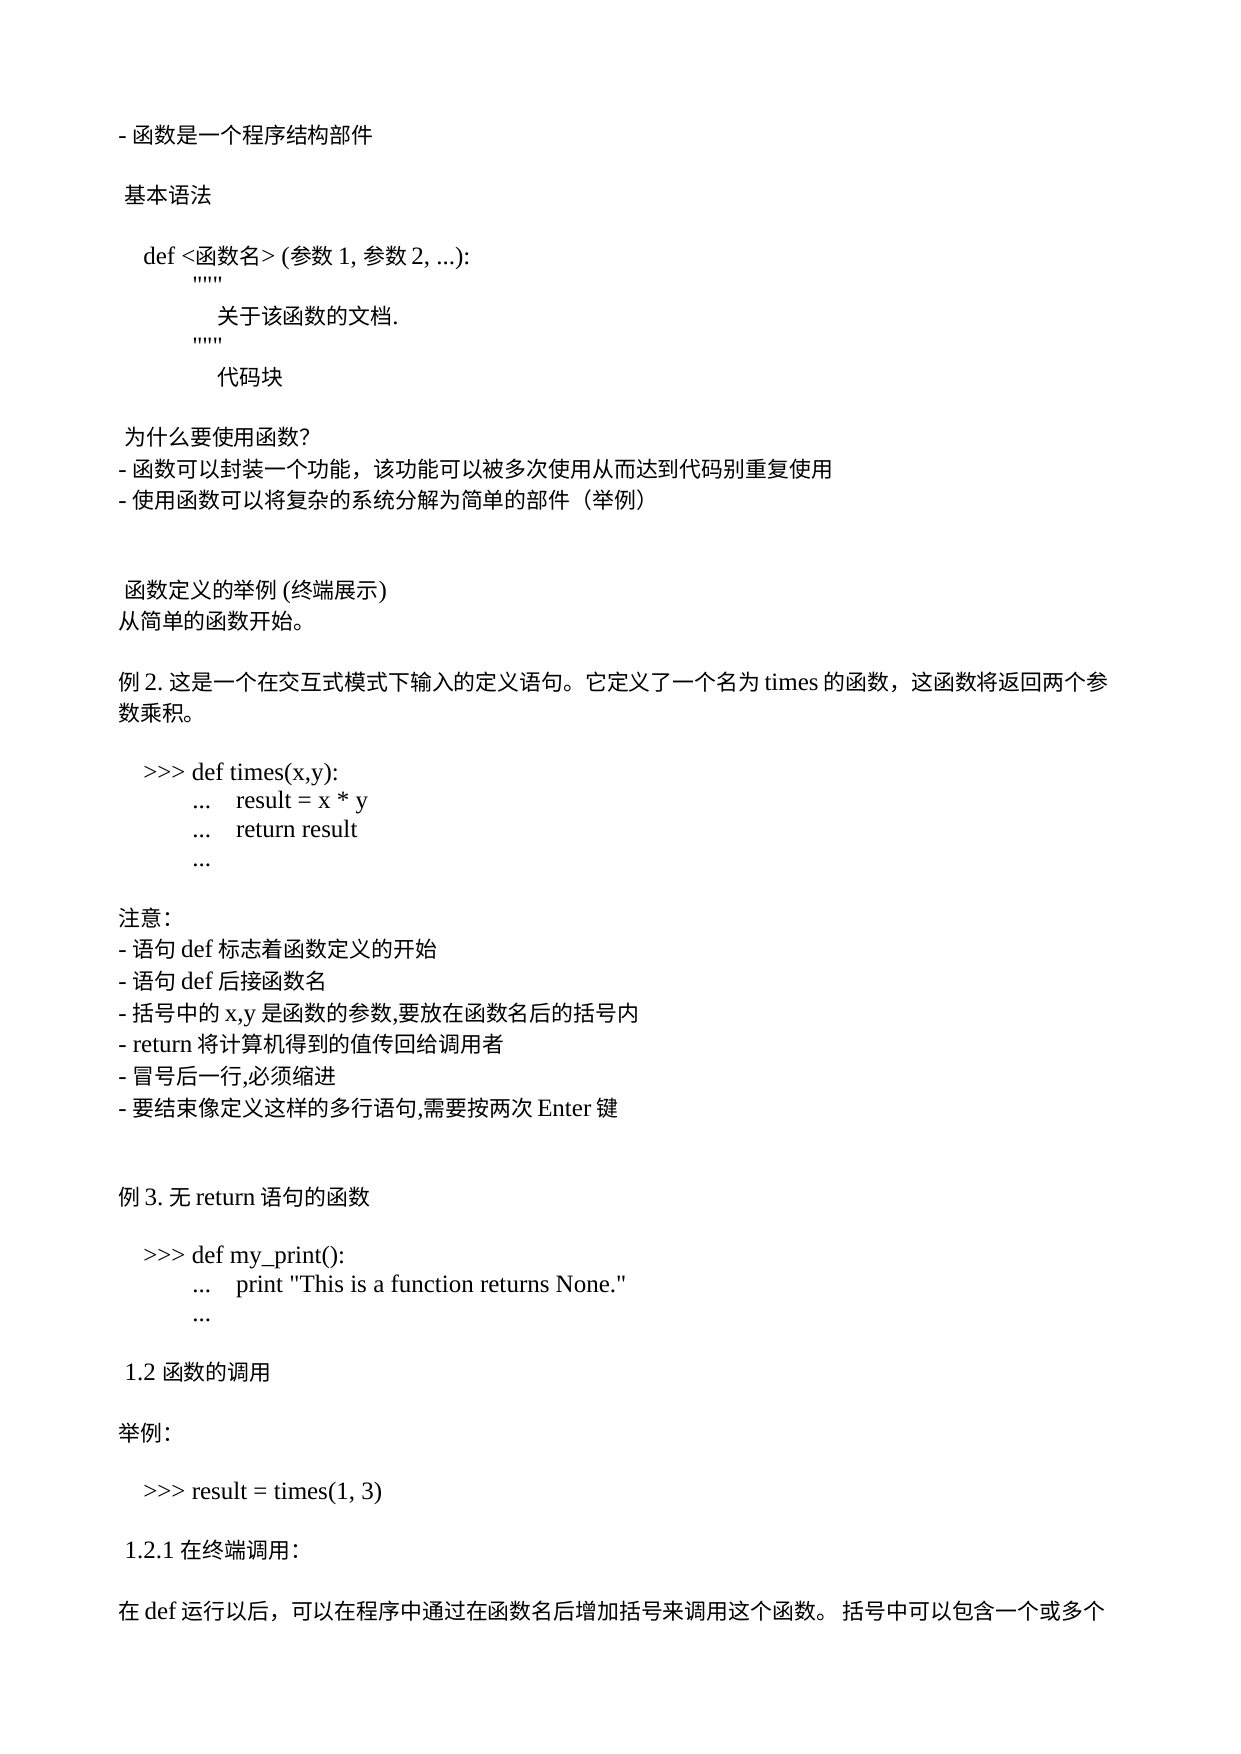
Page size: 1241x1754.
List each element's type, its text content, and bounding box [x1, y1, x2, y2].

text def <函数名> (参数1, 参数2, ...): [118, 239, 1122, 271]
text 关于该函数的文档. [118, 299, 1122, 331]
text """ [118, 331, 1122, 360]
text 例2. 这是一个在交互式模式下输入的定义语句。它定义了一个名为times的函数，这函数将返回两个参数乘积。 [118, 665, 1122, 728]
text 基本语法 [118, 178, 1122, 210]
text 函数定义的举例 (终端展示) [118, 573, 1122, 604]
text """ [118, 271, 1122, 299]
text >>> result = times(1, 3) [118, 1476, 1122, 1505]
text 1.2 函数的调用 [118, 1355, 1122, 1387]
text - return将计算机得到的值传回给调用者 [118, 1027, 1122, 1059]
text 举例： [118, 1416, 1122, 1447]
text 例3. 无return语句的函数 [118, 1180, 1122, 1211]
text - 函数是一个程序结构部件 [118, 118, 1122, 150]
text 从简单的函数开始。 [118, 604, 1122, 636]
text 1.2.1 在终端调用： [118, 1533, 1122, 1565]
text ... print "This is a function returns None." [118, 1269, 1122, 1298]
text ... return result [118, 814, 1122, 843]
text - 括号中的x,y是函数的参数,要放在函数名后的括号内 [118, 996, 1122, 1027]
text 代码块 [118, 360, 1122, 391]
text - 使用函数可以将复杂的系统分解为简单的部件（举例） [118, 483, 1122, 515]
text 在def运行以后，可以在程序中通过在函数名后增加括号来调用这个函数。 括号中可以包含一个或多个 [118, 1594, 1122, 1626]
text 为什么要使用函数？ [118, 420, 1122, 452]
text - 冒号后一行,必须缩进 [118, 1059, 1122, 1091]
text - 语句def后接函数名 [118, 964, 1122, 996]
text - 要结束像定义这样的多行语句,需要按两次Enter键 [118, 1091, 1122, 1122]
text ... [118, 843, 1122, 872]
text >>> def my_print(): [118, 1240, 1122, 1269]
text >>> def times(x,y): [118, 757, 1122, 786]
text 注意： [118, 901, 1122, 932]
text ... result = x * y [118, 786, 1122, 814]
text - 语句def标志着函数定义的开始 [118, 932, 1122, 964]
text ... [118, 1298, 1122, 1326]
text - 函数可以封装一个功能，该功能可以被多次使用从而达到代码别重复使用 [118, 452, 1122, 483]
